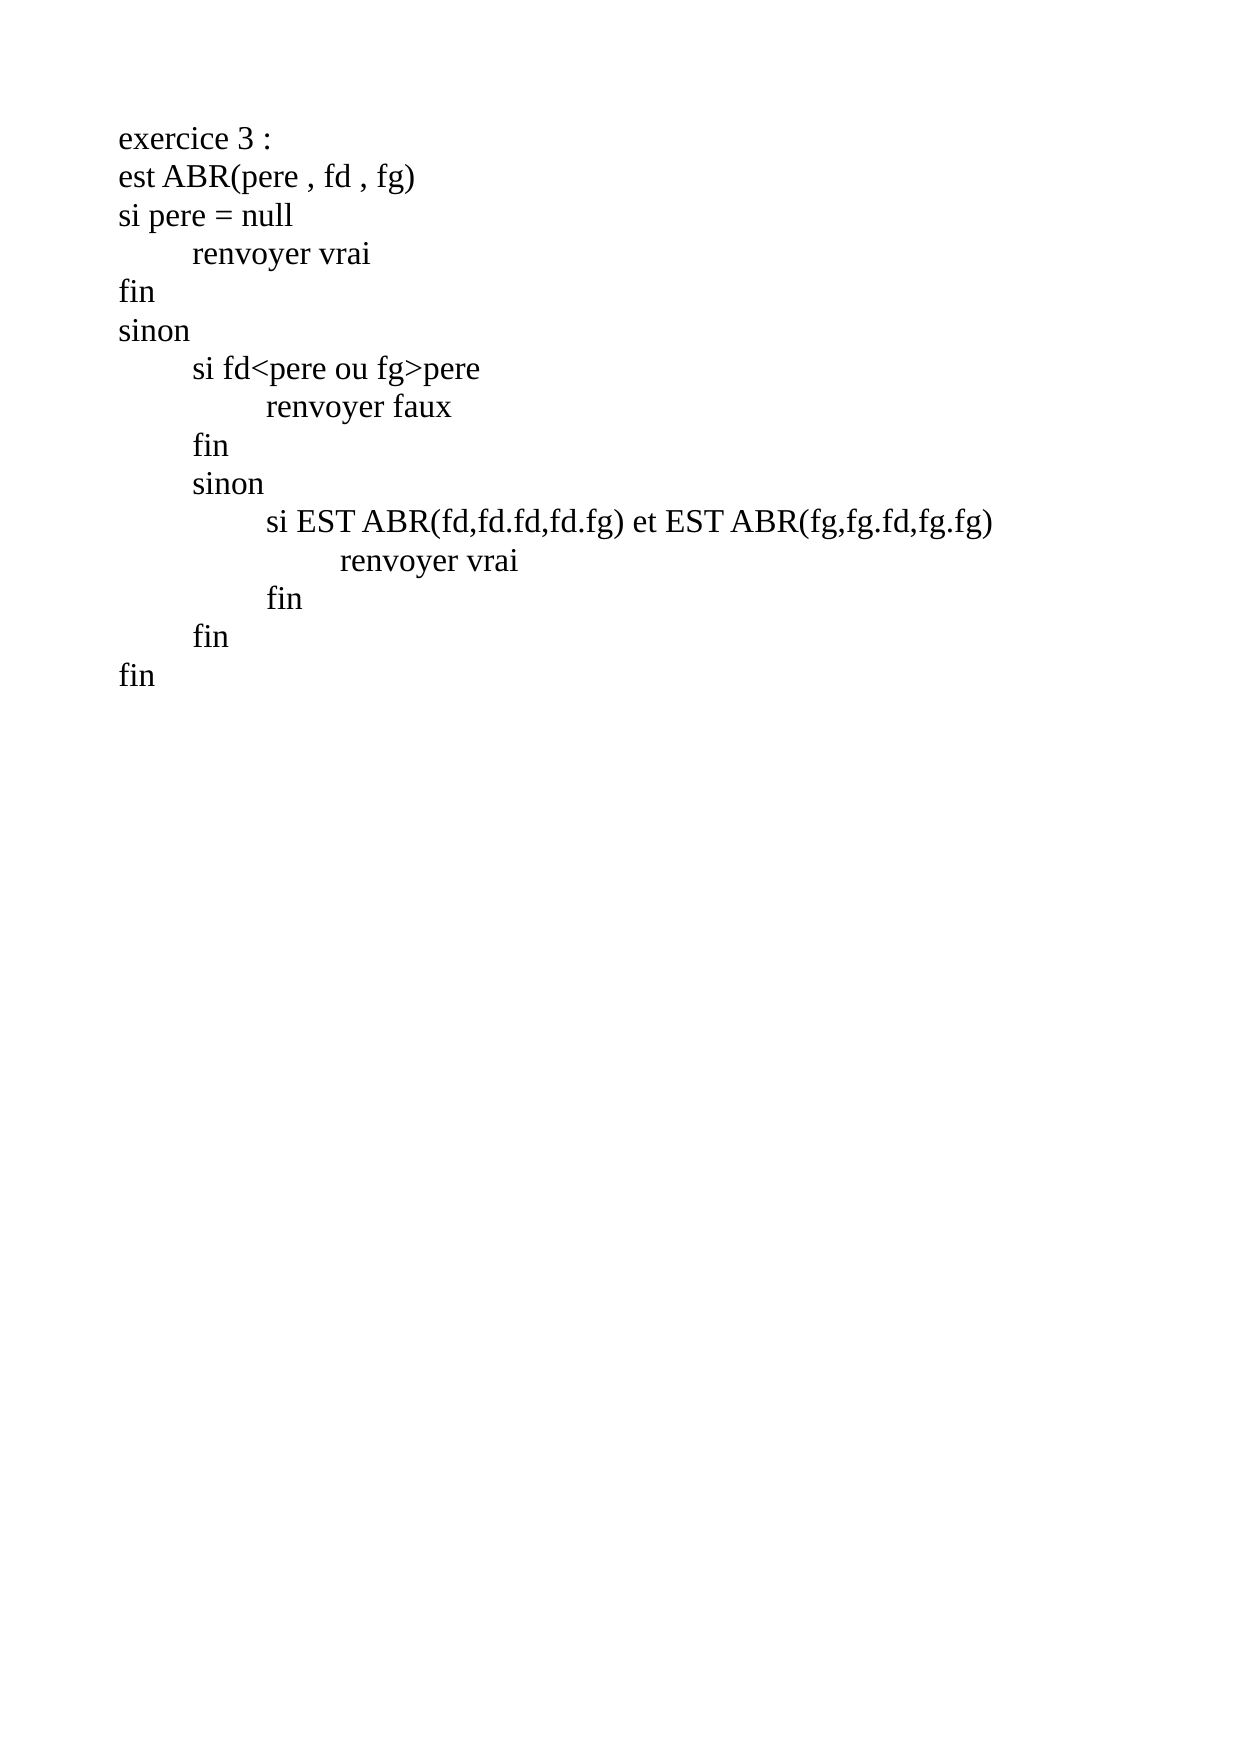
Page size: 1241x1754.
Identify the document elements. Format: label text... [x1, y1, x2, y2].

text fin [118, 616, 1122, 655]
text renvoyer faux [118, 386, 1122, 425]
text si fd<pere ou fg>pere [118, 348, 1122, 386]
text fin [118, 271, 1122, 310]
text fin [118, 425, 1122, 463]
text sinon [118, 310, 1122, 348]
text si pere = null [118, 195, 1122, 233]
text est ABR(pere , fd , fg) [118, 156, 1122, 195]
text fin [118, 578, 1122, 616]
text sinon [118, 463, 1122, 501]
text fin [118, 655, 1122, 693]
text exercice 3 : [118, 118, 1122, 156]
text renvoyer vrai [118, 540, 1122, 578]
text si EST ABR(fd,fd.fd,fd.fg) et EST ABR(fg,fg.fd,fg.fg) [118, 501, 1122, 540]
text renvoyer vrai [118, 233, 1122, 271]
